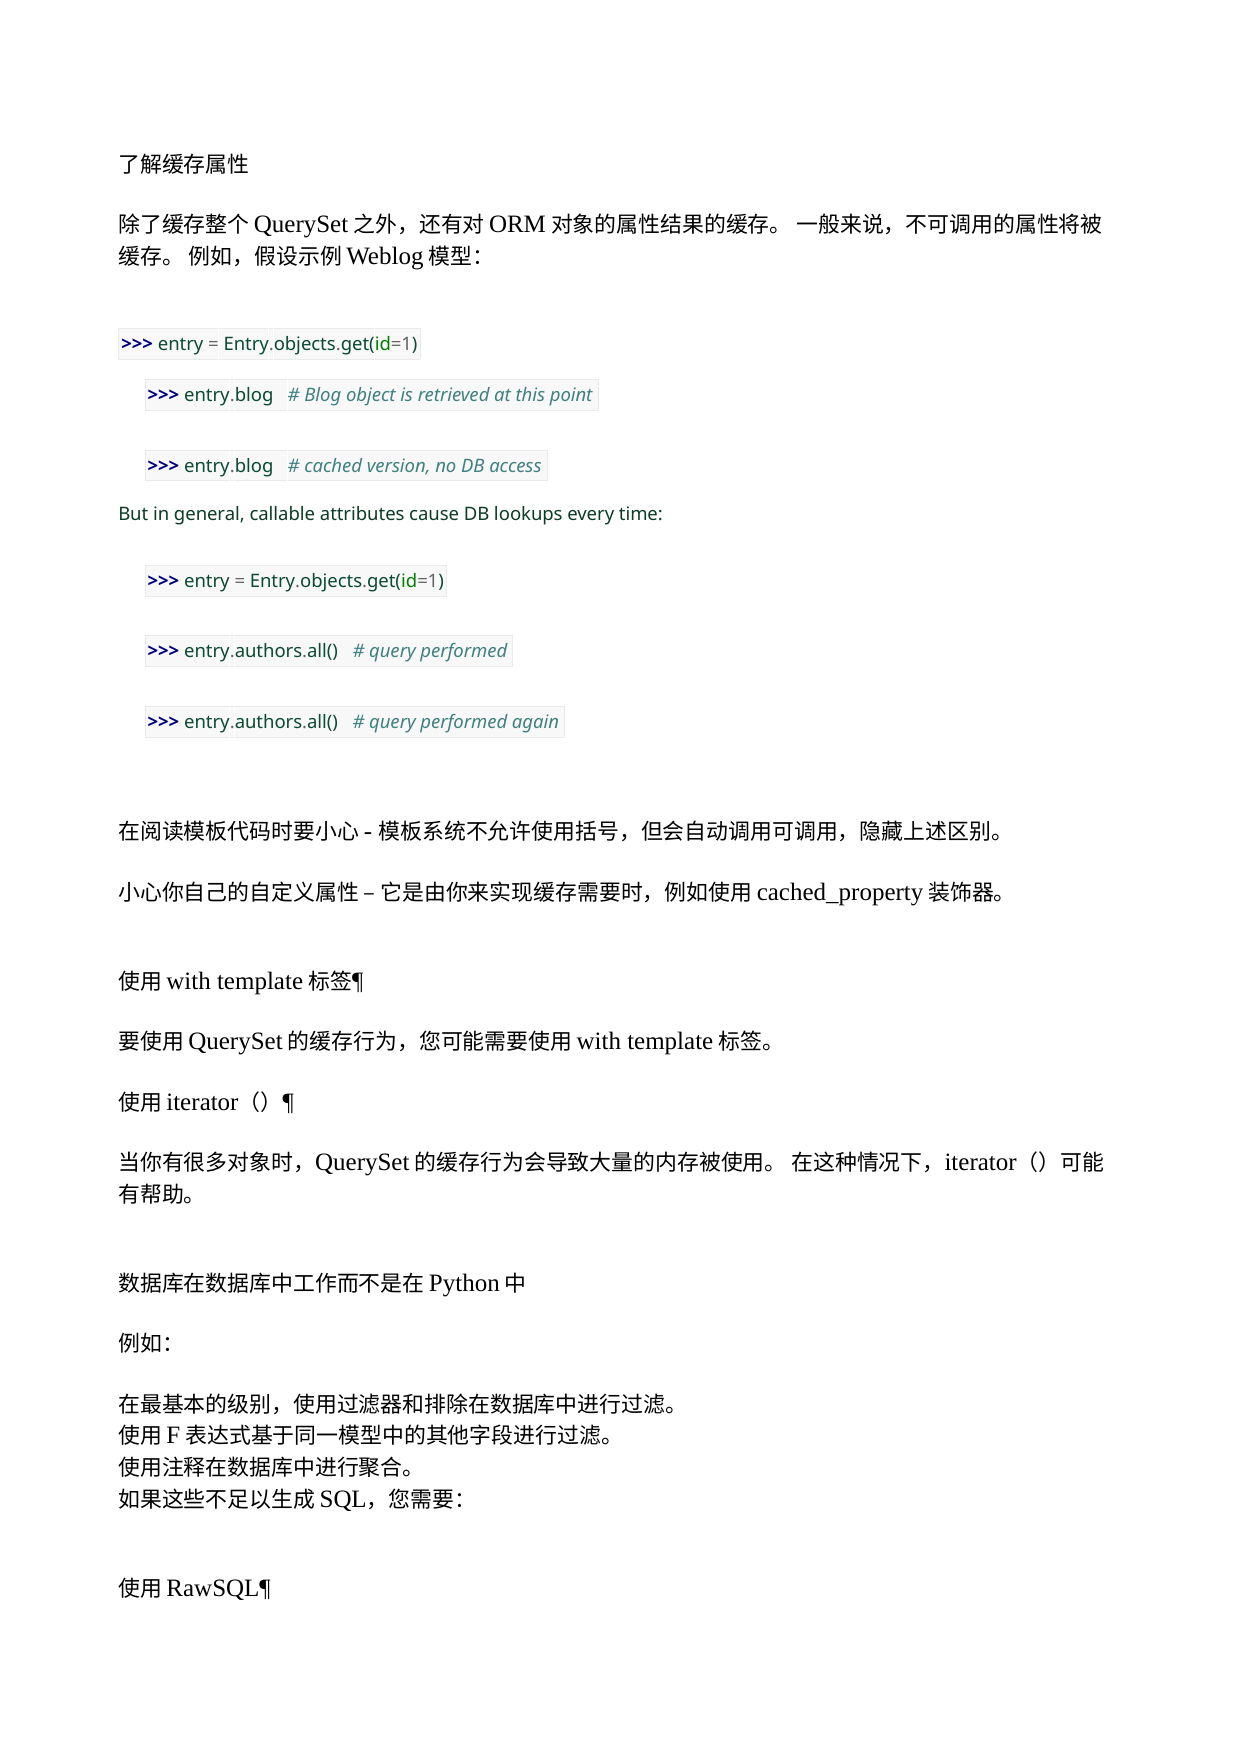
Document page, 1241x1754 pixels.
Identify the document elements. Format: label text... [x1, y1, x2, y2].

text 了解缓存属性 [118, 147, 1122, 178]
text But in general, callable attributes cause DB lookups every time: [118, 500, 1122, 525]
text [447, 565, 1096, 596]
text 使用F表达式基于同一模型中的其他字段进行过滤。 [118, 1418, 1122, 1450]
text 要使用QuerySet的缓存行为，您可能需要使用with template标签。 [118, 1024, 1122, 1056]
text [565, 706, 1096, 737]
text 小心你自己的自定义属性 – 它是由你来实现缓存需要时，例如使用cached_property装饰器。 [118, 874, 1122, 906]
text 当你有很多对象时，QuerySet的缓存行为会导致大量的内存被使用。 在这种情况下，iterator（）可能有帮助。 [118, 1145, 1122, 1208]
text [599, 379, 1096, 410]
text >>> entry.blog # cached version, no DB access [146, 451, 547, 480]
text 使用注释在数据库中进行聚合。 [118, 1450, 1122, 1482]
text 例如： [118, 1326, 1122, 1358]
text [513, 635, 1096, 666]
text 除了缓存整个QuerySet之外，还有对ORM对象的属性结果的缓存。 一般来说，不可调用的属性将被缓存。 例如，假设示例Weblog模型： [118, 207, 1122, 271]
text 使用RawSQL¶ [118, 1571, 1122, 1602]
text [421, 328, 1122, 359]
text >>> entry.blog # Blog object is retrieved at this point [146, 380, 598, 410]
text >>> entry = Entry.objects.get(id=1) [119, 329, 420, 359]
text 在阅读模板代码时要小心 - 模板系统不允许使用括号，但会自动调用可调用，隐藏上述区别。 [118, 814, 1122, 846]
text 如果这些不足以生成SQL，您需要： [118, 1482, 1122, 1513]
text 数据库在数据库中工作而不是在Python中 [118, 1266, 1122, 1297]
text 在最基本的级别，使用过滤器和排除在数据库中进行过滤。 [118, 1387, 1122, 1418]
text [548, 449, 1096, 481]
text >>> entry.authors.all() # query performed again [146, 707, 564, 737]
text 使用with template标签¶ [118, 964, 1122, 995]
text >>> entry.authors.all() # query performed [146, 636, 512, 666]
text 使用iterator（）¶ [118, 1084, 1122, 1116]
text >>> entry = Entry.objects.get(id=1) [146, 566, 446, 596]
